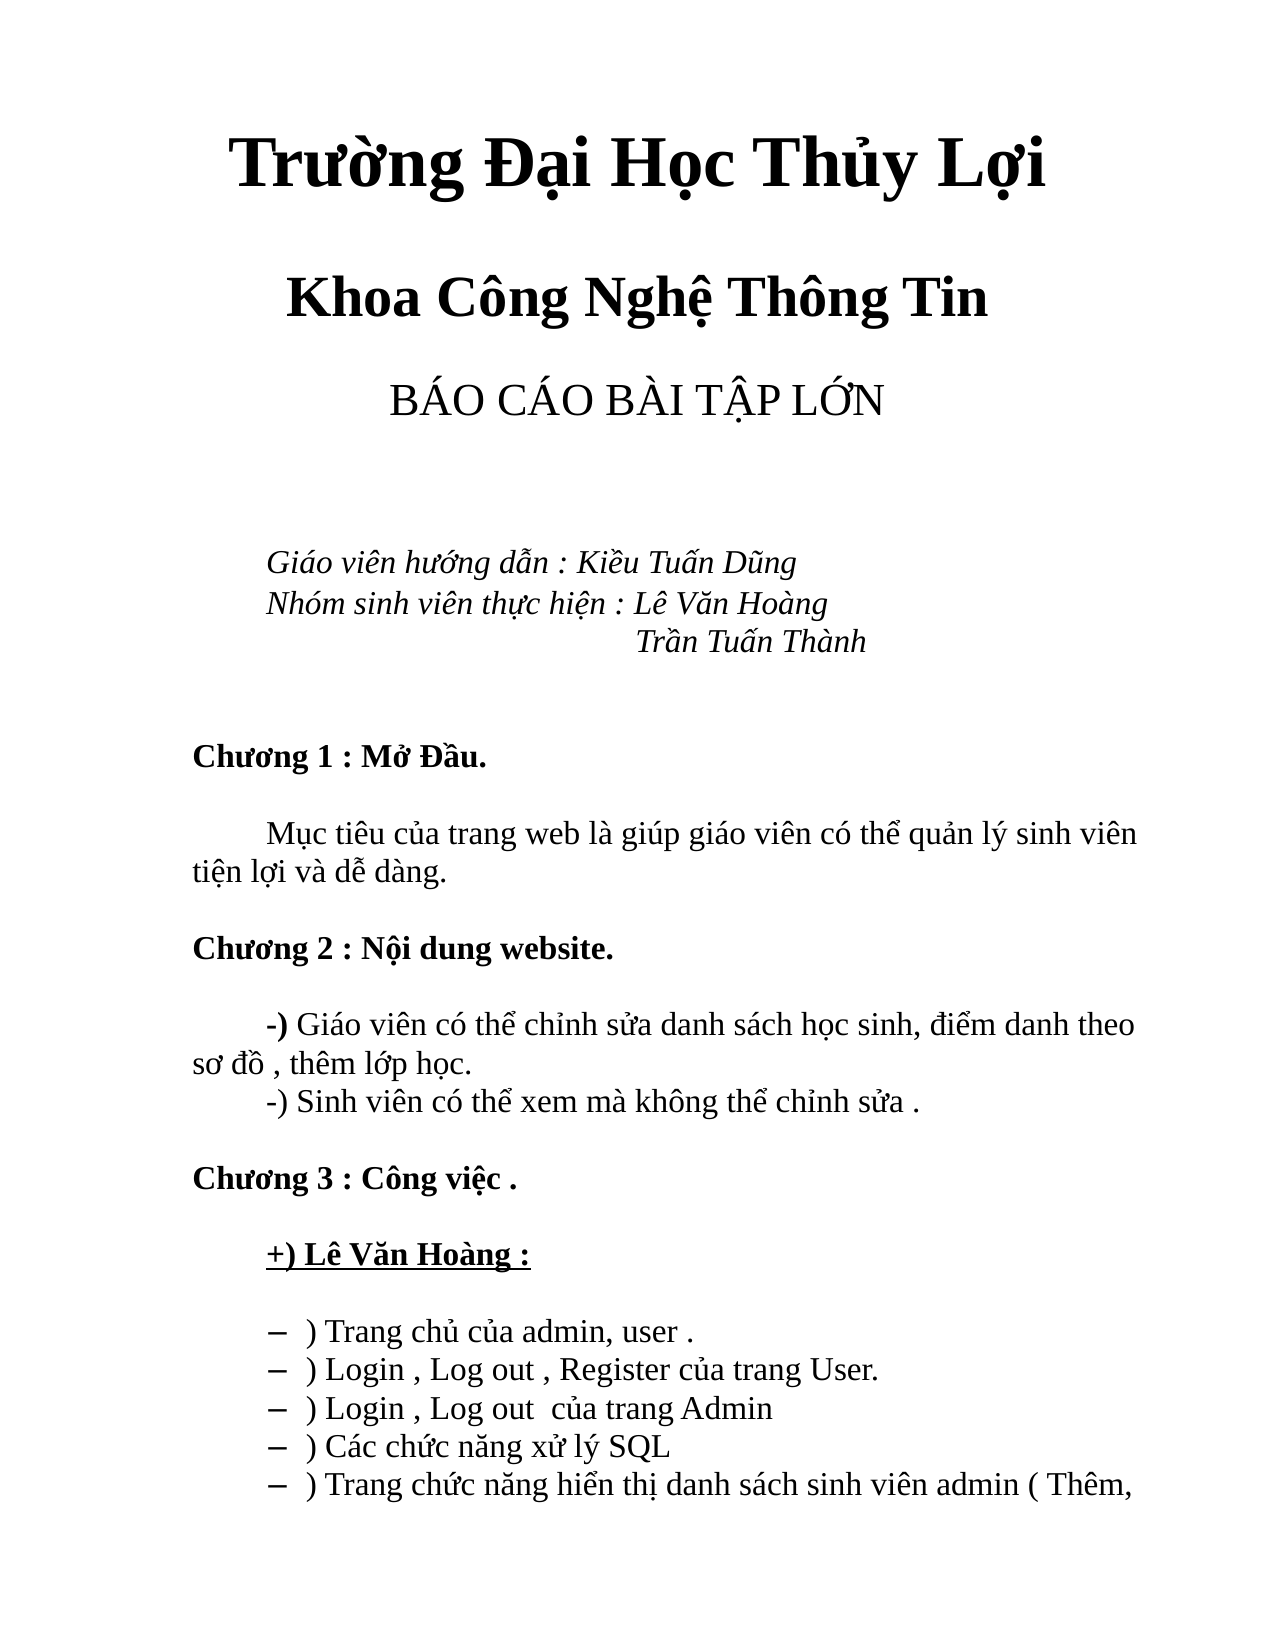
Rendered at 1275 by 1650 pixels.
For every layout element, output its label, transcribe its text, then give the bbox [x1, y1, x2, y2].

list ) Trang chức năng hiển thị danh sách sinh viên admin ( Thêm, [268, 1464, 1157, 1503]
text Chương 3 : Công việc . [118, 1158, 1157, 1196]
list ) Login , Log out , Register của trang User. [268, 1349, 1157, 1388]
text Nhóm sinh viên thực hiện : Lê Văn Hoàng [118, 583, 1157, 621]
text Giáo viên hướng dẫn : Kiều Tuấn Dũng [118, 530, 1157, 583]
text Mục tiêu của trang web là giúp giáo viên có thể quản lý sinh viên tiện lợi và dễ dàng. [118, 813, 1157, 889]
text Trần Tuấn Thành [118, 621, 1157, 659]
list ) Login , Log out của trang Admin [268, 1388, 1157, 1426]
text BÁO CÁO BÀI TẬP LỚN [118, 372, 1157, 425]
text Khoa Công Nghệ Thông Tin [118, 262, 1157, 329]
text Trường Đại Học Thủy Lợi [118, 118, 1157, 202]
list ) Trang chủ của admin, user . [268, 1311, 1157, 1349]
text Chương 1 : Mở Đầu. [118, 736, 1157, 774]
text Chương 2 : Nội dung website. [118, 928, 1157, 966]
text -) Giáo viên có thể chỉnh sửa danh sách học sinh, điểm danh theo sơ đồ , thêm lớp học. [118, 1004, 1157, 1081]
list ) Các chức năng xử lý SQL [268, 1426, 1157, 1464]
text +) Lê Văn Hoàng : [118, 1234, 1157, 1273]
text -) Sinh viên có thể xem mà không thể chỉnh sửa . [118, 1081, 1157, 1119]
